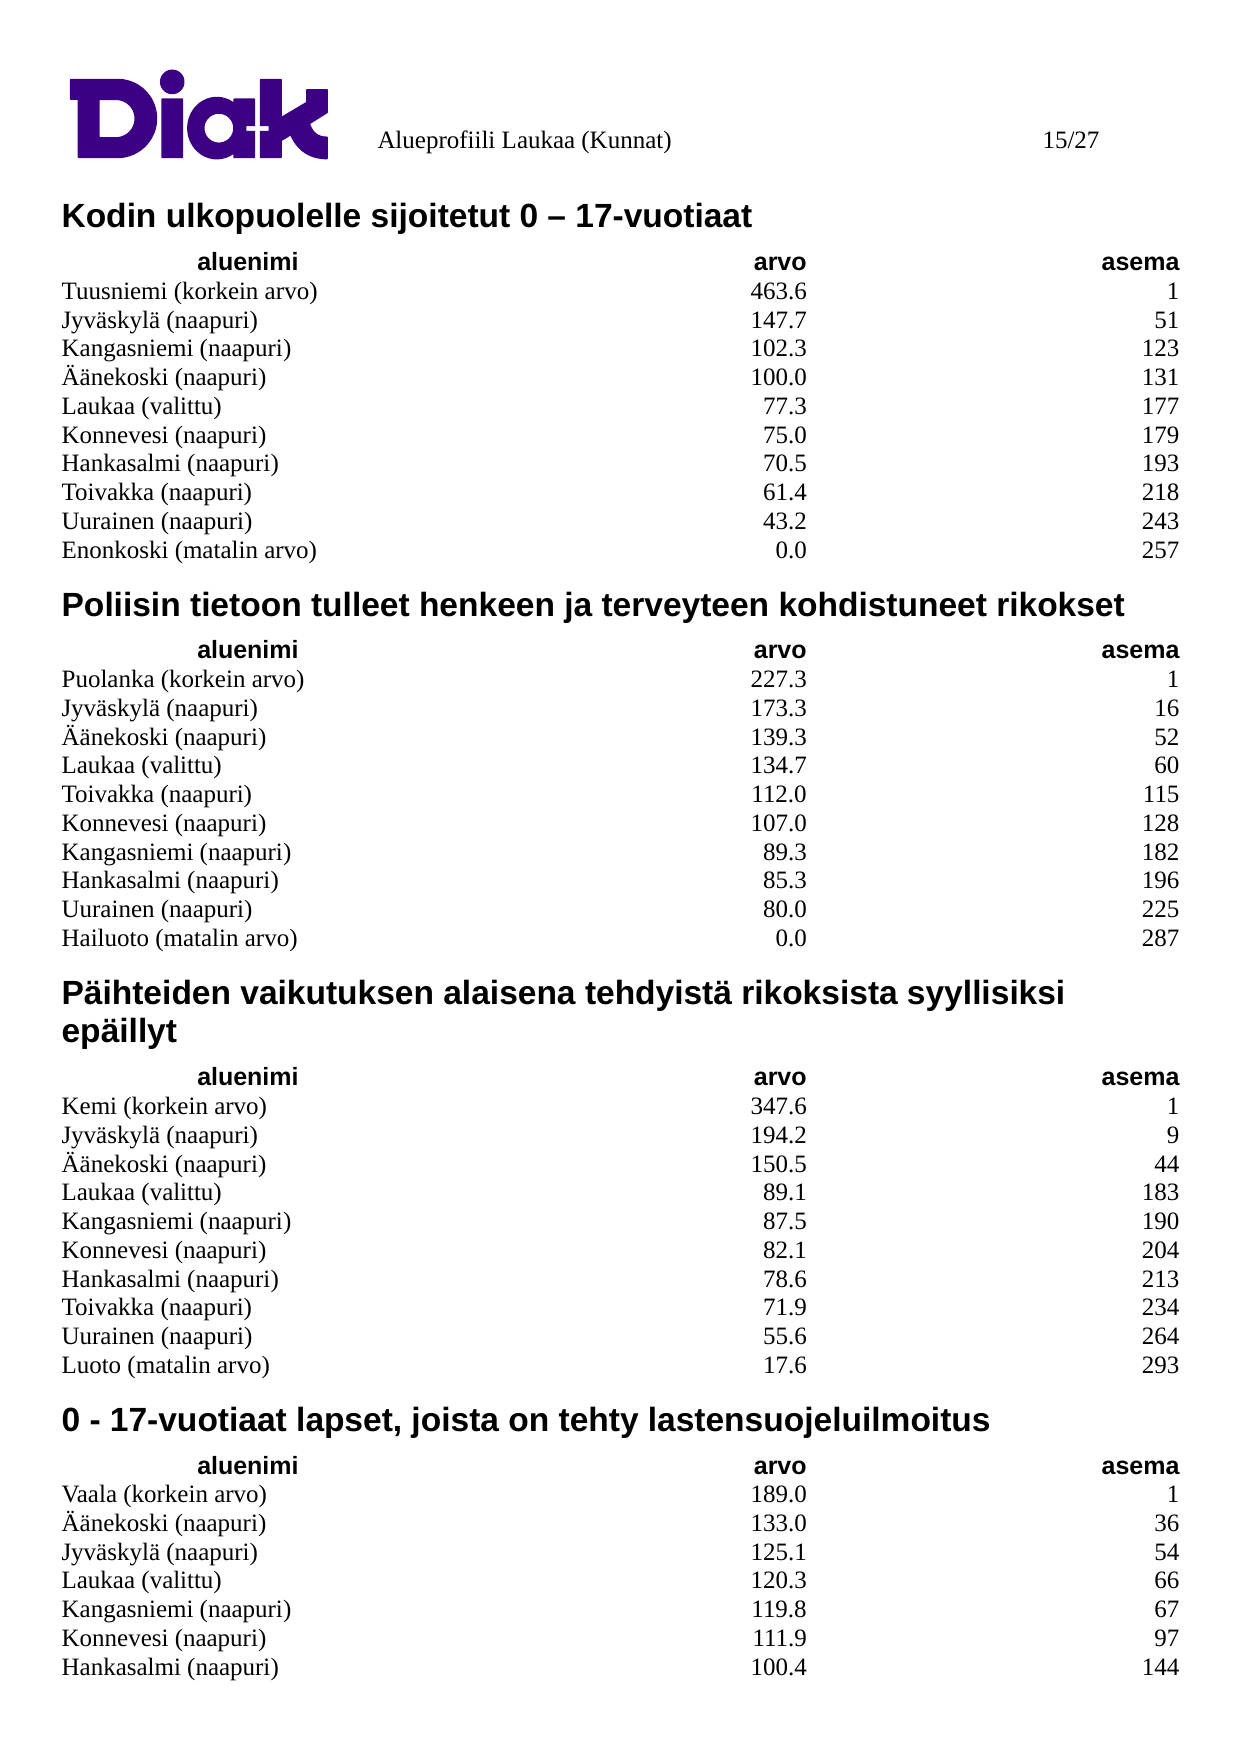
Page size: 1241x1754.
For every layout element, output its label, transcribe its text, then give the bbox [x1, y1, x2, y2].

table_cell 131 [806, 362, 1179, 391]
table_header arvo [434, 1063, 806, 1091]
subtitle Poliisin tietoon tulleet henkeen ja terveyteen kohdistuneet rikokset [61, 584, 1179, 623]
table_cell Konnevesi (naapuri) [61, 808, 434, 837]
table_cell 115 [806, 779, 1179, 808]
table_cell 194.2 [434, 1120, 806, 1149]
table_cell 234 [806, 1293, 1179, 1321]
table_cell Hailuoto (matalin arvo) [61, 923, 434, 952]
table_cell 89.1 [434, 1178, 806, 1206]
table_cell 17.6 [434, 1350, 806, 1379]
table_cell 80.0 [434, 894, 806, 923]
table_cell 123 [806, 334, 1179, 362]
table_cell Äänekoski (naapuri) [61, 1508, 434, 1537]
table_cell Hankasalmi (naapuri) [61, 1264, 434, 1292]
table_cell Hankasalmi (naapuri) [61, 866, 434, 894]
table_header arvo [434, 247, 806, 276]
table_cell 112.0 [434, 779, 806, 808]
table_cell Hankasalmi (naapuri) [61, 1652, 434, 1681]
table_cell 225 [806, 894, 1179, 923]
table_cell Kangasniemi (naapuri) [61, 334, 434, 362]
table_cell 134.7 [434, 751, 806, 779]
table_cell 173.3 [434, 693, 806, 722]
table_cell 102.3 [434, 334, 806, 362]
table_cell 213 [806, 1264, 1179, 1292]
table_header asema [806, 247, 1179, 276]
table_cell 0.0 [434, 923, 806, 952]
table_cell Laukaa (valittu) [61, 1566, 434, 1594]
table_cell Luoto (matalin arvo) [61, 1350, 434, 1379]
table_cell 347.6 [434, 1091, 806, 1120]
table_cell 51 [806, 305, 1179, 333]
table_cell 204 [806, 1235, 1179, 1264]
table_cell 182 [806, 837, 1179, 866]
table_cell Toivakka (naapuri) [61, 779, 434, 808]
table_header aluenimi [61, 1451, 434, 1479]
table_cell 60 [806, 751, 1179, 779]
table_cell 100.4 [434, 1652, 806, 1681]
table_cell 1 [806, 1479, 1179, 1508]
table_cell 196 [806, 866, 1179, 894]
table_cell Äänekoski (naapuri) [61, 1149, 434, 1177]
table_header aluenimi [61, 1063, 434, 1091]
table_cell 243 [806, 506, 1179, 535]
table_cell Tuusniemi (korkein arvo) [61, 276, 434, 305]
table_cell 264 [806, 1321, 1179, 1350]
table_cell Kemi (korkein arvo) [61, 1091, 434, 1120]
table_cell 147.7 [434, 305, 806, 333]
table_cell 150.5 [434, 1149, 806, 1177]
subtitle Päihteiden vaikutuksen alaisena tehdyistä rikoksista syyllisiksi epäillyt [61, 973, 1179, 1050]
table_cell 9 [806, 1120, 1179, 1149]
table_header aluenimi [61, 247, 434, 276]
table_cell Toivakka (naapuri) [61, 477, 434, 506]
table_cell Laukaa (valittu) [61, 1178, 434, 1206]
table_cell 183 [806, 1178, 1179, 1206]
table_cell 52 [806, 722, 1179, 751]
table_cell 87.5 [434, 1206, 806, 1235]
table_cell 0.0 [434, 535, 806, 563]
table_cell 293 [806, 1350, 1179, 1379]
table_cell 77.3 [434, 391, 806, 420]
table_cell 139.3 [434, 722, 806, 751]
table_cell 75.0 [434, 420, 806, 448]
table_cell 67 [806, 1594, 1179, 1623]
table_cell 1 [806, 276, 1179, 305]
table_cell Vaala (korkein arvo) [61, 1479, 434, 1508]
table_cell Uurainen (naapuri) [61, 1321, 434, 1350]
table_cell Laukaa (valittu) [61, 391, 434, 420]
table_cell 78.6 [434, 1264, 806, 1292]
table_cell 43.2 [434, 506, 806, 535]
table_cell 85.3 [434, 866, 806, 894]
table_cell Kangasniemi (naapuri) [61, 1594, 434, 1623]
table_cell 1 [806, 664, 1179, 693]
table_cell 111.9 [434, 1623, 806, 1652]
table_cell 66 [806, 1566, 1179, 1594]
table_cell Jyväskylä (naapuri) [61, 1120, 434, 1149]
table_cell Uurainen (naapuri) [61, 506, 434, 535]
table_cell 71.9 [434, 1293, 806, 1321]
table_cell 100.0 [434, 362, 806, 391]
table_cell 70.5 [434, 449, 806, 477]
table_cell 125.1 [434, 1537, 806, 1566]
table_cell 179 [806, 420, 1179, 448]
table_cell 89.3 [434, 837, 806, 866]
table_cell Äänekoski (naapuri) [61, 362, 434, 391]
table_cell Laukaa (valittu) [61, 751, 434, 779]
table_cell 97 [806, 1623, 1179, 1652]
table_cell 128 [806, 808, 1179, 837]
table_cell Puolanka (korkein arvo) [61, 664, 434, 693]
table_cell Kangasniemi (naapuri) [61, 1206, 434, 1235]
table_cell 54 [806, 1537, 1179, 1566]
table_cell Äänekoski (naapuri) [61, 722, 434, 751]
table_cell 177 [806, 391, 1179, 420]
subtitle 0 - 17-vuotiaat lapset, joista on tehty lastensuojeluilmoitus [61, 1399, 1179, 1438]
table_cell 36 [806, 1508, 1179, 1537]
table_cell 144 [806, 1652, 1179, 1681]
table_cell 463.6 [434, 276, 806, 305]
table_cell Jyväskylä (naapuri) [61, 305, 434, 333]
table_cell Enonkoski (matalin arvo) [61, 535, 434, 563]
table_header asema [806, 1063, 1179, 1091]
table_cell 44 [806, 1149, 1179, 1177]
table_cell Konnevesi (naapuri) [61, 1235, 434, 1264]
table_cell Jyväskylä (naapuri) [61, 1537, 434, 1566]
table_cell 193 [806, 449, 1179, 477]
subtitle Kodin ulkopuolelle sijoitetut 0 – 17-vuotiaat [61, 196, 1179, 235]
table_cell Konnevesi (naapuri) [61, 1623, 434, 1652]
table_cell 82.1 [434, 1235, 806, 1264]
table_cell 61.4 [434, 477, 806, 506]
table_header aluenimi [61, 636, 434, 664]
table_header asema [806, 1451, 1179, 1479]
table_cell Hankasalmi (naapuri) [61, 449, 434, 477]
table_cell 227.3 [434, 664, 806, 693]
table_cell Uurainen (naapuri) [61, 894, 434, 923]
table_cell 1 [806, 1091, 1179, 1120]
table_cell Jyväskylä (naapuri) [61, 693, 434, 722]
table_cell 133.0 [434, 1508, 806, 1537]
table_cell 189.0 [434, 1479, 806, 1508]
table_cell 287 [806, 923, 1179, 952]
table_cell 55.6 [434, 1321, 806, 1350]
table_header arvo [434, 636, 806, 664]
table_cell 119.8 [434, 1594, 806, 1623]
table_header arvo [434, 1451, 806, 1479]
table_cell 16 [806, 693, 1179, 722]
table_header asema [806, 636, 1179, 664]
table_cell Kangasniemi (naapuri) [61, 837, 434, 866]
table_cell 190 [806, 1206, 1179, 1235]
table_cell 218 [806, 477, 1179, 506]
table_cell Toivakka (naapuri) [61, 1293, 434, 1321]
table_cell 107.0 [434, 808, 806, 837]
table_cell 257 [806, 535, 1179, 563]
table_cell 120.3 [434, 1566, 806, 1594]
table_cell Konnevesi (naapuri) [61, 420, 434, 448]
